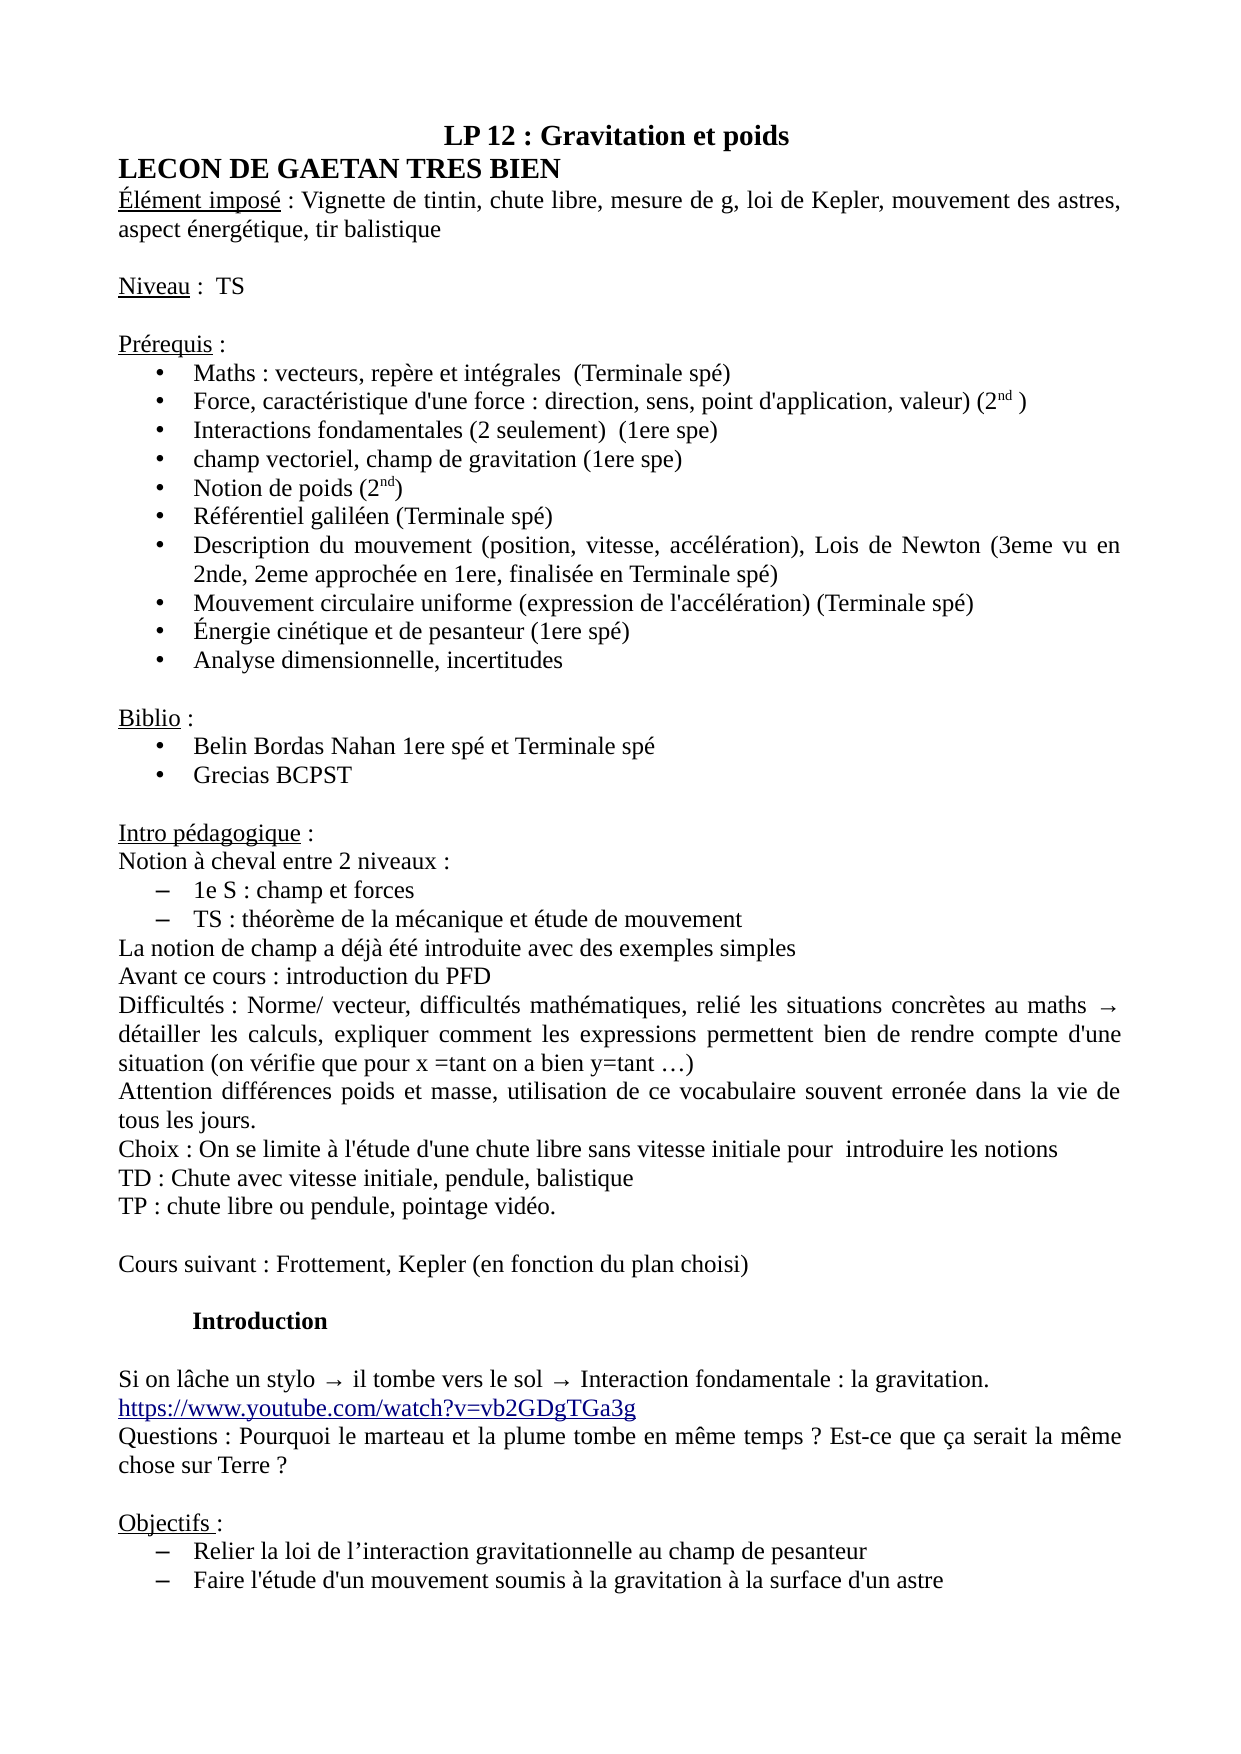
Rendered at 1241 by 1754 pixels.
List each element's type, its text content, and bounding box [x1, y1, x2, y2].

list 1e S : champ et forces [156, 875, 1122, 904]
text Élément imposé : Vignette de tintin, chute libre, mesure de g, loi de Kepler, mouvement des astres, aspect énergétique, tir balistique [118, 185, 1122, 243]
text Questions : Pourquoi le marteau et la plume tombe en même temps ? Est-ce que ça serait la même chose sur Terre ? [118, 1421, 1122, 1479]
list Mouvement circulaire uniforme (expression de l'accélération) (Terminale spé) [156, 588, 1122, 616]
list Force, caractéristique d'une force : direction, sens, point d'application, valeur) (2nd ) [156, 386, 1122, 415]
text Cours suivant : Frottement, Kepler (en fonction du plan choisi) [118, 1249, 1122, 1278]
list Relier la loi de l’interaction gravitationnelle au champ de pesanteur [156, 1536, 1122, 1565]
text Choix : On se limite à l'étude d'une chute libre sans vitesse initiale pour introduire les notions [118, 1134, 1122, 1163]
list Maths : vecteurs, repère et intégrales (Terminale spé) [156, 358, 1122, 386]
text Prérequis : [118, 329, 1122, 358]
list Notion de poids (2nd) [156, 473, 1122, 501]
text TD : Chute avec vitesse initiale, pendule, balistique [118, 1163, 1122, 1191]
list champ vectoriel, champ de gravitation (1ere spe) [156, 444, 1122, 473]
text La notion de champ a déjà été introduite avec des exemples simples [118, 933, 1122, 961]
text Notion à cheval entre 2 niveaux : [118, 846, 1122, 875]
text Introduction [118, 1306, 1122, 1335]
text Si on lâche un stylo → il tombe vers le sol → Interaction fondamentale : la gravitation. [118, 1364, 1122, 1393]
list Interactions fondamentales (2 seulement) (1ere spe) [156, 415, 1122, 444]
list Description du mouvement (position, vitesse, accélération), Lois de Newton (3eme vu en 2nde, 2eme approchée en 1ere, finalisée en Terminale spé) [156, 530, 1122, 588]
text Difficultés : Norme/ vecteur, difficultés mathématiques, relié les situations concrètes au maths → détailler les calculs, expliquer comment les expressions permettent bien de rendre compte d'une situation (on vérifie que pour x =tant on a bien y=tant …) [118, 990, 1122, 1076]
list Référentiel galiléen (Terminale spé) [156, 501, 1122, 530]
list Grecias BCPST [156, 760, 1122, 789]
text Avant ce cours : introduction du PFD [118, 961, 1122, 990]
list Faire l'étude d'un mouvement soumis à la gravitation à la surface d'un astre [156, 1565, 1122, 1594]
list TS : théorème de la mécanique et étude de mouvement [156, 904, 1122, 933]
list Énergie cinétique et de pesanteur (1ere spé) [156, 616, 1122, 645]
text Attention différences poids et masse, utilisation de ce vocabulaire souvent erronée dans la vie de tous les jours. [118, 1076, 1122, 1134]
text Intro pédagogique : [118, 818, 1122, 846]
text TP : chute libre ou pendule, pointage vidéo. [118, 1191, 1122, 1220]
text LECON DE GAETAN TRES BIEN [118, 152, 1122, 185]
text Objectifs : [118, 1508, 1122, 1536]
text https://www.youtube.com/watch?v=vb2GDgTGa3g [118, 1393, 1122, 1421]
list Analyse dimensionnelle, incertitudes [156, 645, 1122, 674]
text LP 12 : Gravitation et poids [118, 118, 1122, 152]
list Belin Bordas Nahan 1ere spé et Terminale spé [156, 731, 1122, 760]
text Biblio : [118, 703, 1122, 731]
text Niveau : TS [118, 271, 1122, 300]
